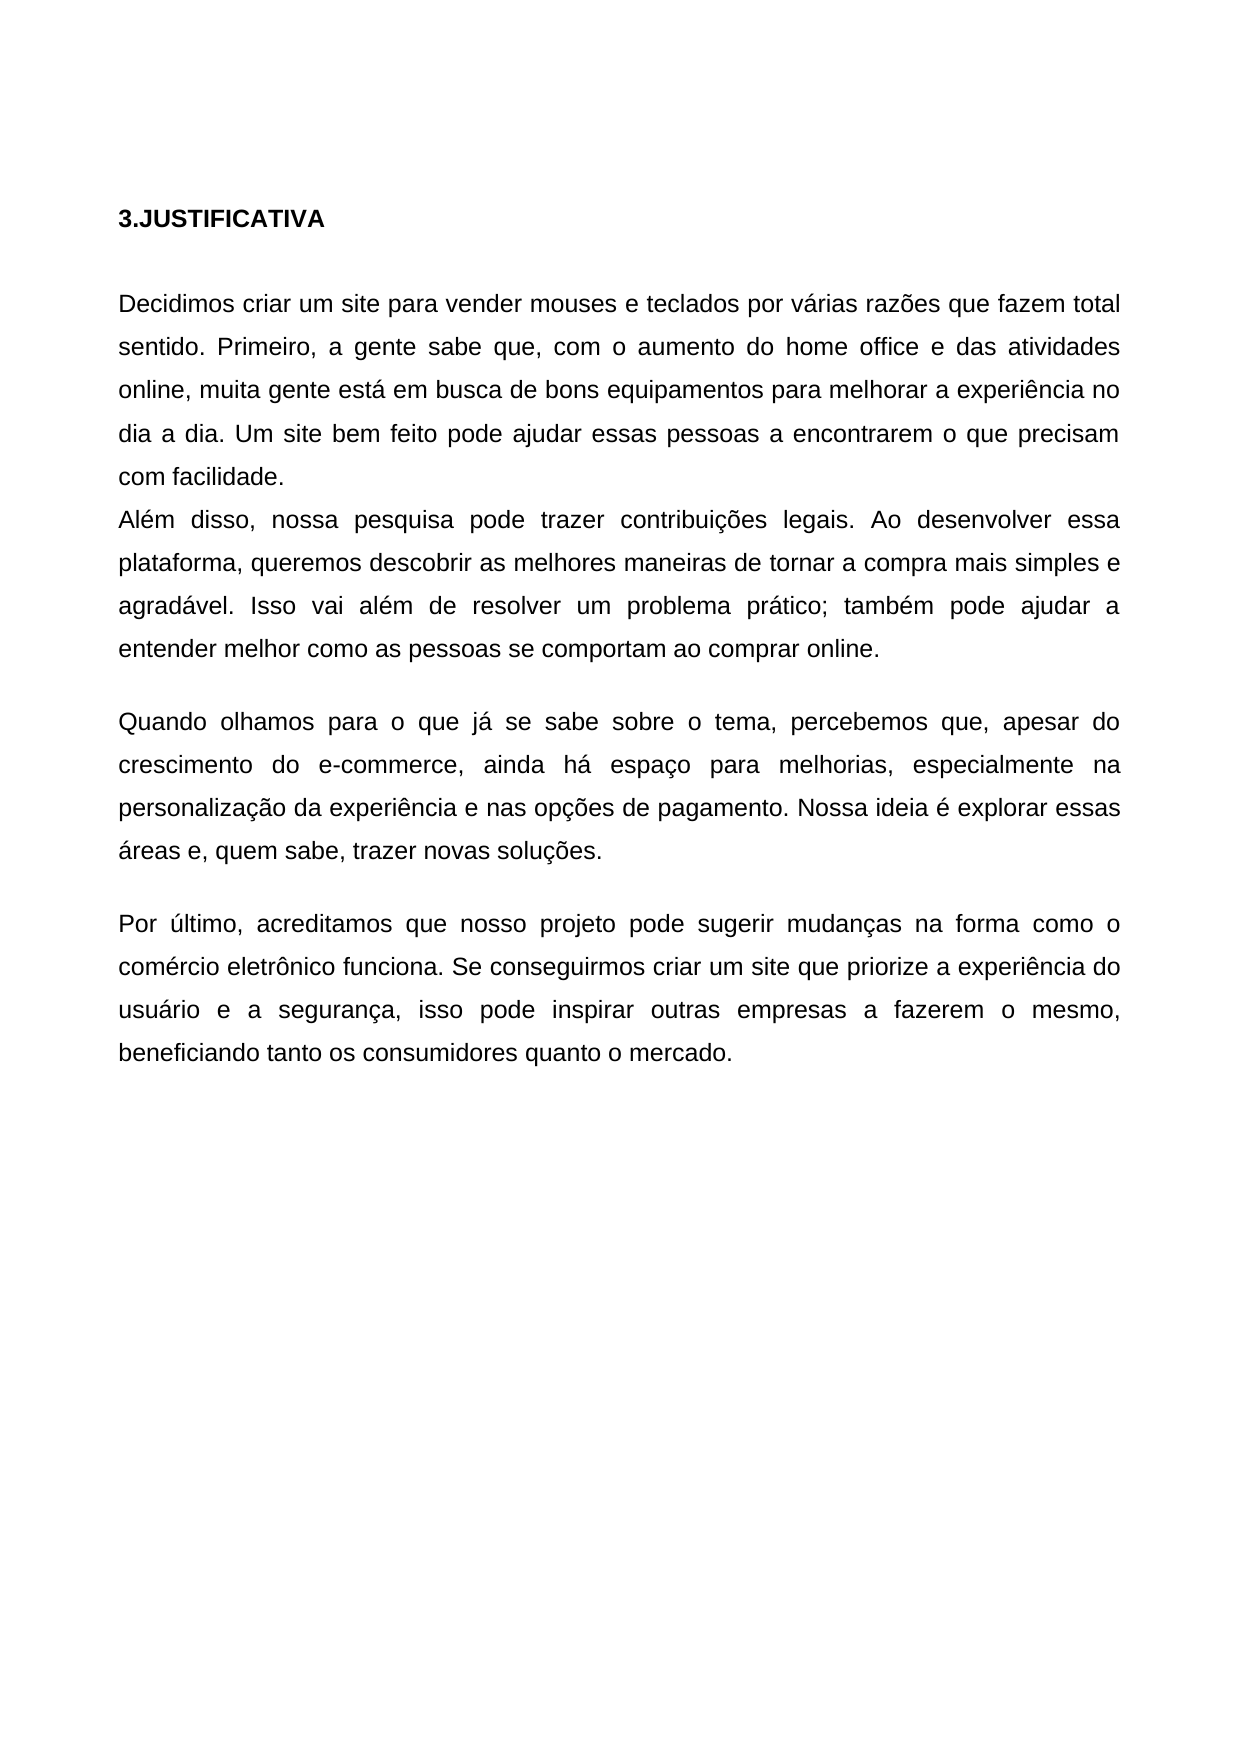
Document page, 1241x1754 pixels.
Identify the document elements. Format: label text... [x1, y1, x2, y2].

text 3.JUSTIFICATIVA [118, 204, 1122, 233]
text Por último, acreditamos que nosso projeto pode sugerir mudanças na forma como o comércio eletrônico funciona. Se conseguirmos criar um site que priorize a experiência do usuário e a segurança, isso pode inspirar outras empresas a fazerem o mesmo, beneficiando tanto os consumidores quanto o mercado. [118, 909, 1122, 1067]
text Quando olhamos para o que já se sabe sobre o tema, percebemos que, apesar do crescimento do e-commerce, ainda há espaço para melhorias, especialmente na personalização da experiência e nas opções de pagamento. Nossa ideia é explorar essas áreas e, quem sabe, trazer novas soluções. [118, 707, 1122, 865]
text Além disso, nossa pesquisa pode trazer contribuições legais. Ao desenvolver essa plataforma, queremos descobrir as melhores maneiras de tornar a compra mais simples e agradável. Isso vai além de resolver um problema prático; também pode ajudar a entender melhor como as pessoas se comportam ao comprar online. [118, 505, 1122, 663]
text Decidimos criar um site para vender mouses e teclados por várias razões que fazem total sentido. Primeiro, a gente sabe que, com o aumento do home office e das atividades online, muita gente está em busca de bons equipamentos para melhorar a experiência no dia a dia. Um site bem feito pode ajudar essas pessoas a encontrarem o que precisam com facilidade. [118, 289, 1122, 490]
